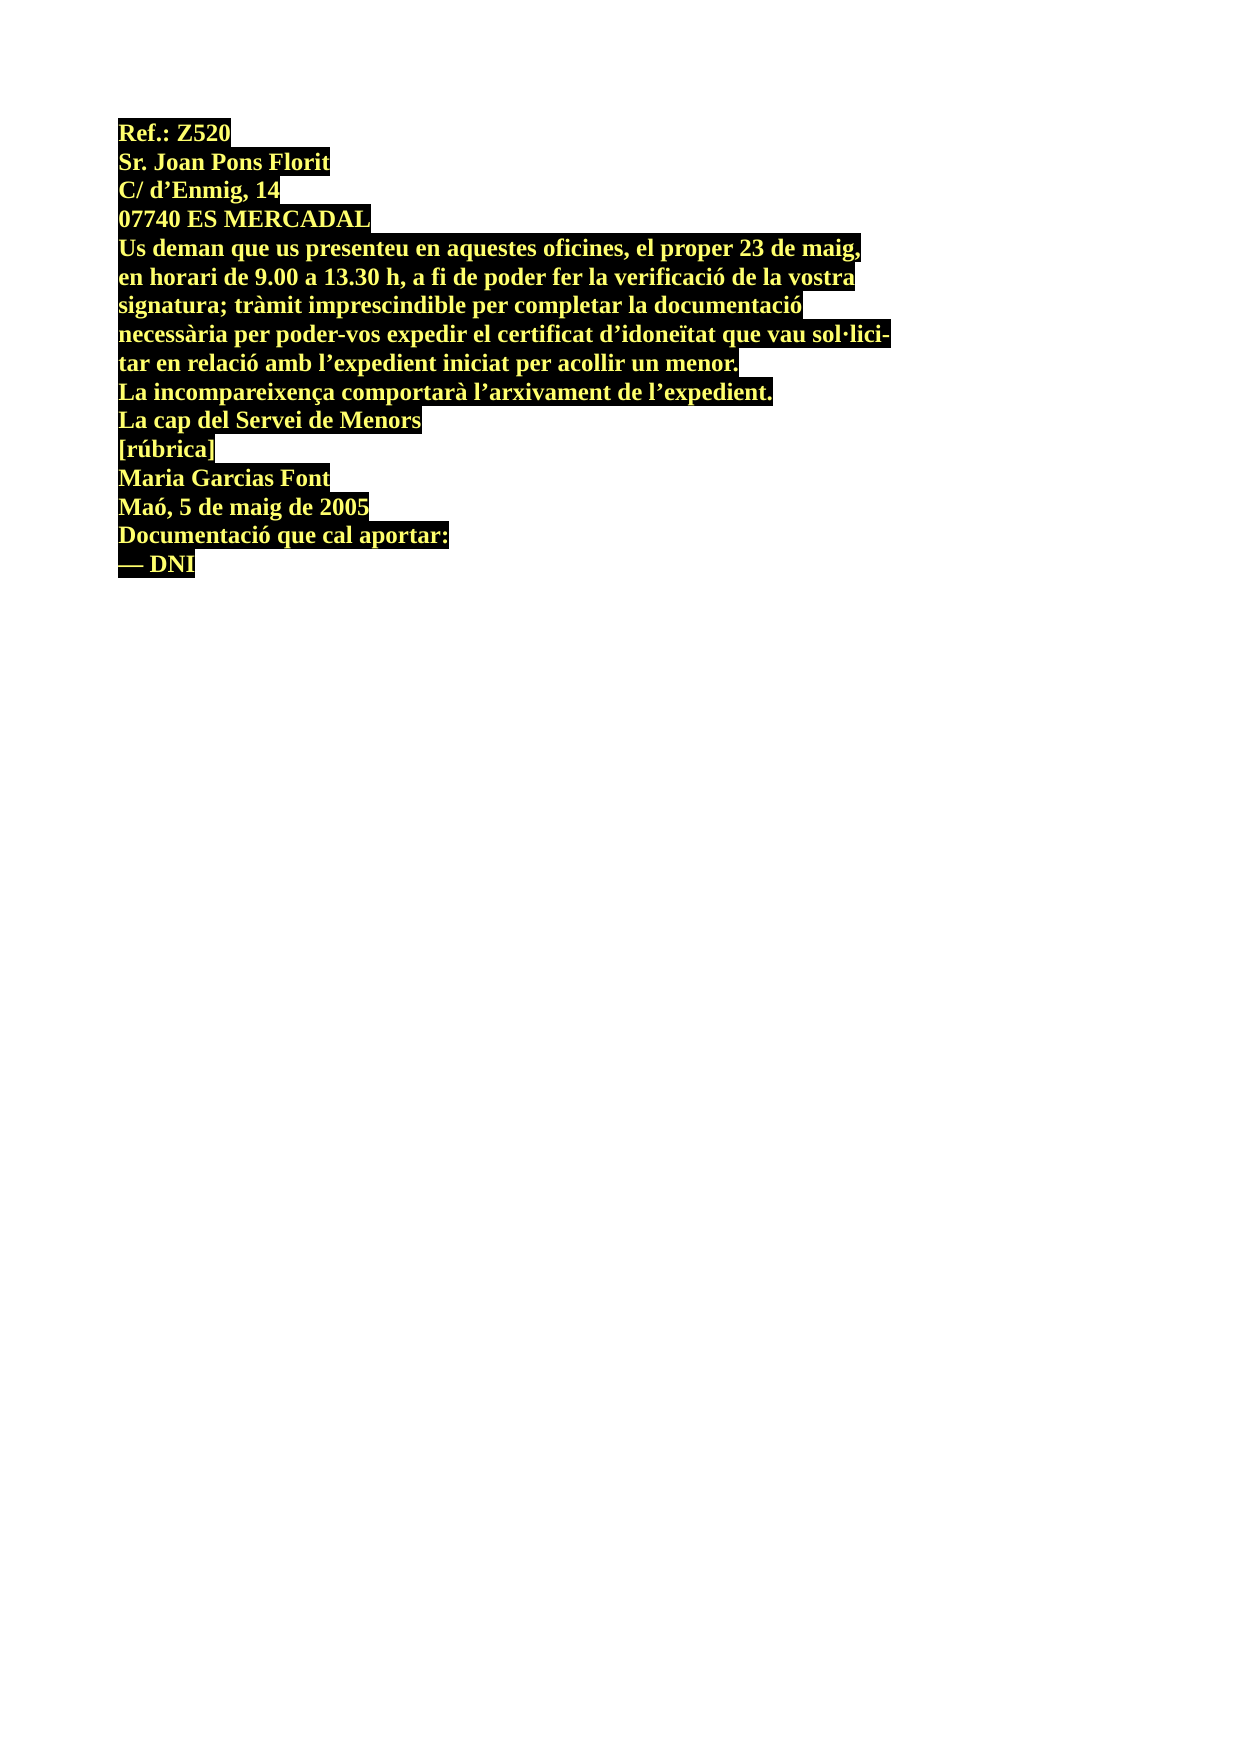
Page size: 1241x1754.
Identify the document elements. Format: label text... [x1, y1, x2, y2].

text C/ d’Enmig, 14 [118, 176, 1122, 204]
text tar en relació amb l’expedient iniciat per acollir un menor. [118, 348, 1122, 377]
text en horari de 9.00 a 13.30 h, a fi de poder fer la verificació de la vostra [118, 262, 1122, 291]
text — DNI [118, 549, 1122, 578]
text Ref.: Z520 [118, 118, 1122, 147]
text signatura; tràmit imprescindible per completar la documentació [118, 291, 1122, 319]
text Sr. Joan Pons Florit [118, 147, 1122, 176]
text La incompareixença comportarà l’arxivament de l’expedient. [118, 377, 1122, 406]
text [rúbrica] [118, 434, 1122, 463]
text Us deman que us presenteu en aquestes oficines, el proper 23 de maig, [118, 233, 1122, 262]
text La cap del Servei de Menors [118, 406, 1122, 434]
text 07740 ES MERCADAL [118, 204, 1122, 233]
text Maó, 5 de maig de 2005 [118, 492, 1122, 521]
text necessària per poder-vos expedir el certificat d’idoneïtat que vau sol·lici- [118, 319, 1122, 348]
text Maria Garcias Font [118, 463, 1122, 492]
text Documentació que cal aportar: [118, 521, 1122, 549]
